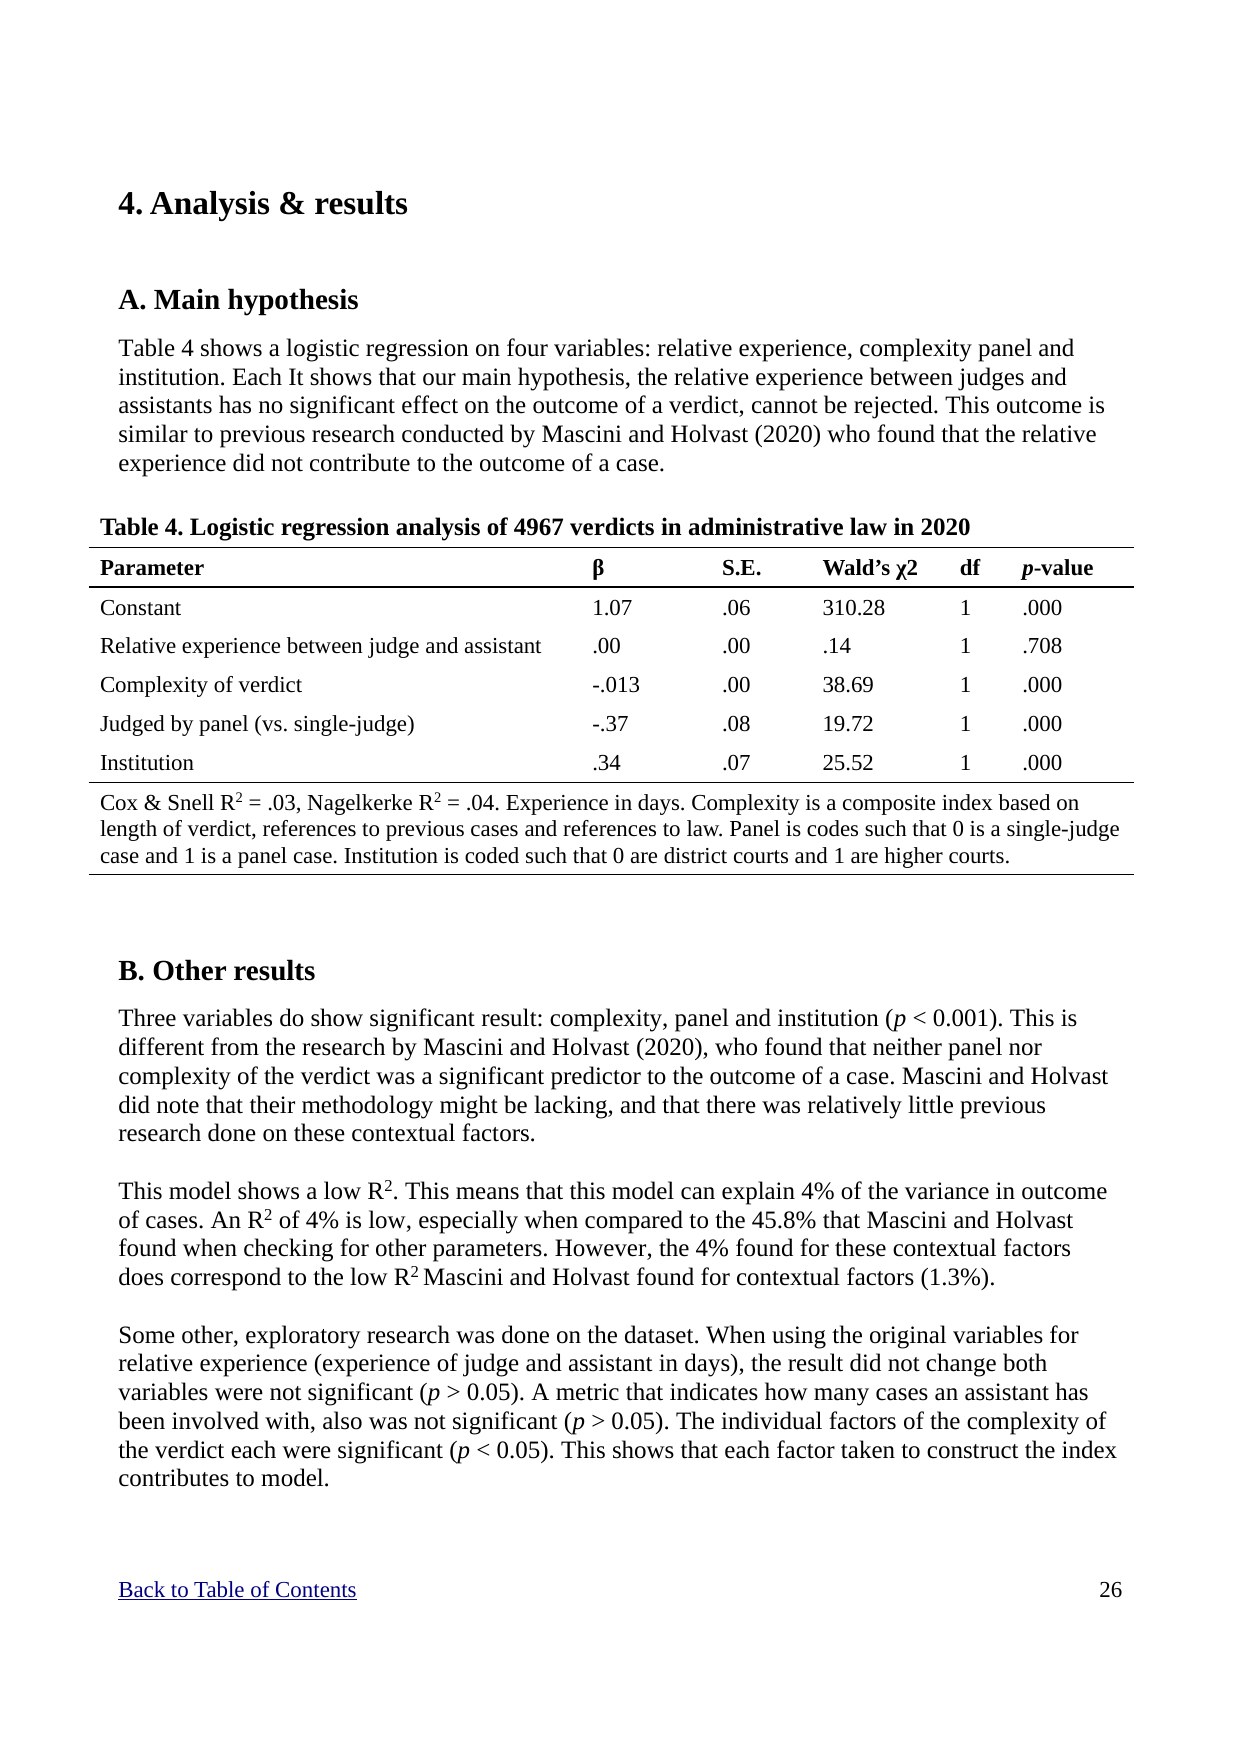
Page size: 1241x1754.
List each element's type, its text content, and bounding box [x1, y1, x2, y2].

table_cell .708 [1011, 626, 1133, 665]
table_cell 25.52 [811, 743, 948, 782]
table_cell Institution [89, 743, 581, 782]
table_cell 38.69 [811, 665, 948, 704]
table_cell β [581, 548, 711, 586]
table_cell df [948, 548, 1011, 586]
table_cell .000 [1011, 704, 1133, 743]
table_cell 310.28 [811, 588, 948, 626]
table_cell .000 [1011, 588, 1133, 626]
subtitle A. Main hypothesis [118, 282, 1122, 316]
table_cell S.E. [711, 548, 811, 586]
table_header Table 4. Logistic regression analysis of 4967 verdicts in administrative law in 2020 [89, 505, 1133, 547]
table_cell .34 [581, 743, 711, 782]
table_cell Complexity of verdict [89, 665, 581, 704]
subtitle 4. Analysis & results [118, 184, 1122, 222]
table_cell 1 [948, 588, 1011, 626]
table_cell .00 [581, 626, 711, 665]
table_cell -.37 [581, 704, 711, 743]
table_cell 1 [948, 704, 1011, 743]
table_cell Parameter [89, 548, 581, 586]
table_cell .00 [711, 665, 811, 704]
table_cell 1 [948, 743, 1011, 782]
text Three variables do show significant result: complexity, panel and institution (p < 0.001). This is different from the research by Mascini and Holvast (2020), who found that neither panel nor complexity of the verdict was a significant predictor to the outcome of a case. Mascini and Holvast did note that their methodology might be lacking, and that there was relatively little previous research done on these contextual factors. [118, 1003, 1122, 1147]
table_cell .00 [711, 626, 811, 665]
table_cell .000 [1011, 665, 1133, 704]
table_cell 1 [948, 626, 1011, 665]
table_cell Constant [89, 588, 581, 626]
table_cell 1 [948, 665, 1011, 704]
table_cell 1.07 [581, 588, 711, 626]
table_cell 19.72 [811, 704, 948, 743]
table_cell .14 [811, 626, 948, 665]
subtitle B. Other results [118, 953, 1122, 986]
table_cell .06 [711, 588, 811, 626]
table_cell Wald’s χ2 [811, 548, 948, 586]
table_cell .07 [711, 743, 811, 782]
text This model shows a low R2. This means that this model can explain 4% of the variance in outcome of cases. An R2 of 4% is low, especially when compared to the 45.8% that Mascini and Holvast found when checking for other parameters. However, the 4% found for these contextual factors does correspond to the low R2 Mascini and Holvast found for contextual factors (1.3%). [118, 1176, 1122, 1291]
table_cell Judged by panel (vs. single-judge) [89, 704, 581, 743]
text Table 4 shows a logistic regression on four variables: relative experience, complexity panel and institution. Each It shows that our main hypothesis, the relative experience between judges and assistants has no significant effect on the outcome of a verdict, cannot be rejected. This outcome is similar to previous research conducted by Mascini and Holvast (2020) who found that the relative experience did not contribute to the outcome of a case. [118, 333, 1122, 477]
text Some other, exploratory research was done on the dataset. When using the original variables for relative experience (experience of judge and assistant in days), the result did not change both variables were not significant (p > 0.05). A metric that indicates how many cases an assistant has been involved with, also was not significant (p > 0.05). The individual factors of the complexity of the verdict each were significant (p < 0.05). This shows that each factor taken to construct the index contributes to model. [118, 1320, 1122, 1492]
table_cell -.013 [581, 665, 711, 704]
table_cell .08 [711, 704, 811, 743]
table_cell .000 [1011, 743, 1133, 782]
table_cell p-value [1011, 548, 1133, 586]
table_cell Cox & Snell R2 = .03, Nagelkerke R2 = .04. Experience in days. Complexity is a composite index based on length of verdict, references to previous cases and references to law. Panel is codes such that 0 is a single-judge case and 1 is a panel case. Institution is coded such that 0 are district courts and 1 are higher courts. [89, 783, 1133, 874]
table_cell Relative experience between judge and assistant [89, 626, 581, 665]
